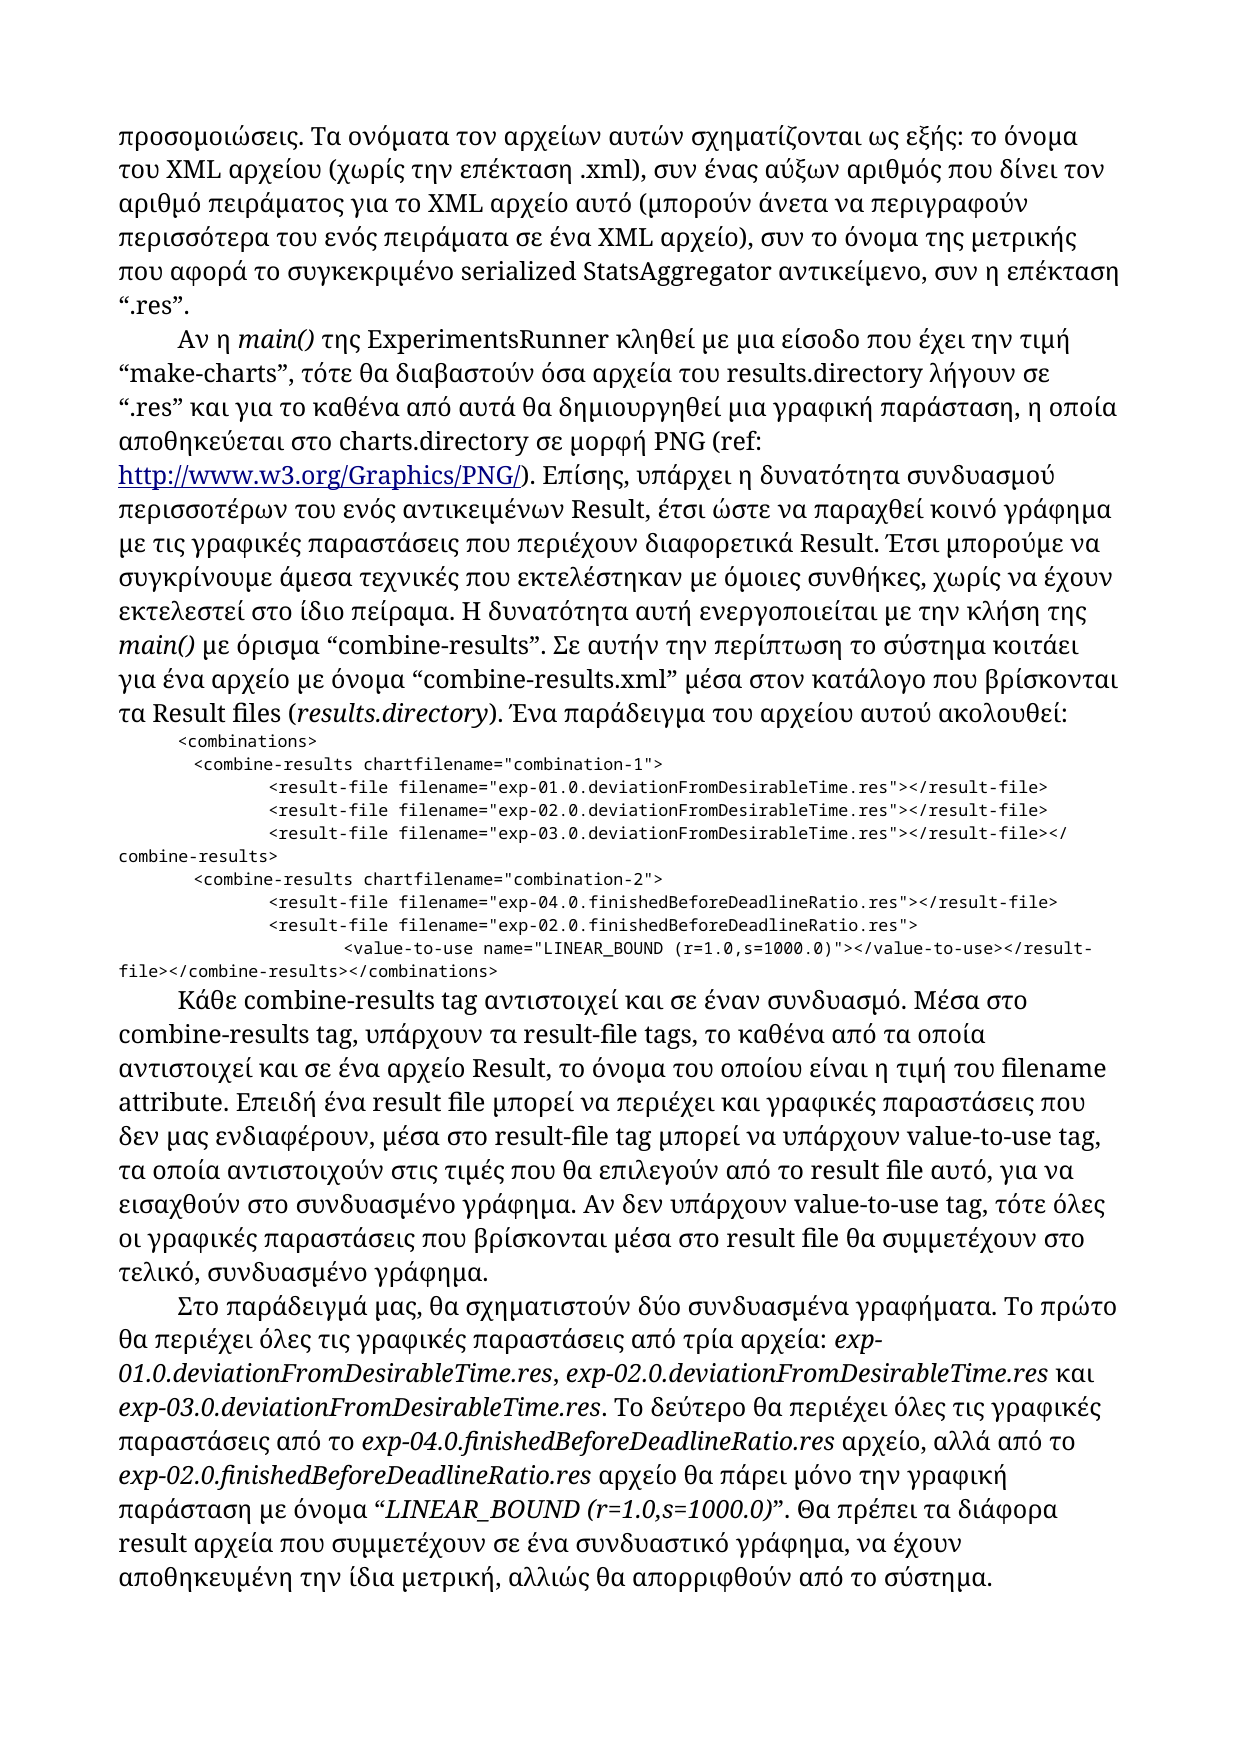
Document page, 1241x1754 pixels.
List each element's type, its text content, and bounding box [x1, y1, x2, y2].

text <result-file filename="exp-01.0.deviationFromDesirableTime.res"></result-file> [118, 775, 1122, 798]
text Αν η main() της ExperimentsRunner κληθεί με μια είσοδο που έχει την τιμή “make-charts”, τότε θα διαβαστούν όσα αρχεία του results.directory λήγουν σε “.res” και για το καθένα από αυτά θα δημιουργηθεί μια γραφική παράσταση, η οποία αποθηκεύεται στο charts.directory σε μορφή PNG (ref: http://www.w3.org/Graphics/PNG/). Επίσης, υπάρχει η δυνατότητα συνδυασμού περισσοτέρων του ενός αντικειμένων Result, έτσι ώστε να παραχθεί κοινό γράφημα με τις γραφικές παραστάσεις που περιέχουν διαφορετικά Result. Έτσι μπορούμε να συγκρίνουμε άμεσα τεχνικές που εκτελέστηκαν με όμοιες συνθήκες, χωρίς να έχουν εκτελεστεί στο ίδιο πείραμα. Η δυνατότητα αυτή ενεργοποιείται με την κλήση της main() με όρισμα “combine-results”. Σε αυτήν την περίπτωση το σύστημα κοιτάει για ένα αρχείο με όνομα “combine-results.xml” μέσα στον κατάλογο που βρίσκονται τα Result files (results.directory). Ένα παράδειγμα του αρχείου αυτού ακολουθεί: [118, 322, 1122, 729]
text <value-to-use name="LINEAR_BOUND (r=1.0,s=1000.0)"></value-to-use></result-file></combine-results></combinations> [118, 937, 1122, 983]
text Κάθε combine-results tag αντιστοιχεί και σε έναν συνδυασμό. Μέσα στο combine-results tag, υπάρχουν τα result-file tags, το καθένα από τα οποία αντιστοιχεί και σε ένα αρχείο Result, το όνομα του οποίου είναι η τιμή του filename attribute. Επειδή ένα result file μπορεί να περιέχει και γραφικές παραστάσεις που δεν μας ενδιαφέρουν, μέσα στο result-file tag μπορεί να υπάρχουν value-to-use tag, τα οποία αντιστοιχούν στις τιμές που θα επιλεγούν από το result file αυτό, για να εισαχθούν στο συνδυασμένο γράφημα. Αν δεν υπάρχουν value-to-use tag, τότε όλες οι γραφικές παραστάσεις που βρίσκονται μέσα στο result file θα συμμετέχουν στο τελικό, συνδυασμένο γράφημα. [118, 983, 1122, 1288]
text <combine-results chartfilename="combination-1"> [118, 752, 1122, 775]
text <result-file filename="exp-03.0.deviationFromDesirableTime.res"></result-file></combine-results> [118, 821, 1122, 867]
text <combinations> [118, 729, 1122, 752]
text <result-file filename="exp-02.0.finishedBeforeDeadlineRatio.res"> [118, 913, 1122, 937]
text <combine-results chartfilename="combination-2"> [118, 867, 1122, 891]
text προσομοιώσεις. Τα ονόματα τον αρχείων αυτών σχηματίζονται ως εξής: το όνομα του XML αρχείου (χωρίς την επέκταση .xml), συν ένας αύξων αριθμός που δίνει τον αριθμό πειράματος για το XML αρχείο αυτό (μπορούν άνετα να περιγραφούν περισσότερα του ενός πειράματα σε ένα XML αρχείο), συν το όνομα της μετρικής που αφορά το συγκεκριμένο serialized StatsAggregator αντικείμενο, συν η επέκταση “.res”. [118, 118, 1122, 322]
text <result-file filename="exp-04.0.finishedBeforeDeadlineRatio.res"></result-file> [118, 891, 1122, 913]
text <result-file filename="exp-02.0.deviationFromDesirableTime.res"></result-file> [118, 798, 1122, 821]
text Στο παράδειγμά μας, θα σχηματιστούν δύο συνδυασμένα γραφήματα. Το πρώτο θα περιέχει όλες τις γραφικές παραστάσεις από τρία αρχεία: exp-01.0.deviationFromDesirableTime.res, exp-02.0.deviationFromDesirableTime.res και exp-03.0.deviationFromDesirableTime.res. Το δεύτερο θα περιέχει όλες τις γραφικές παραστάσεις από το exp-04.0.finishedBeforeDeadlineRatio.res αρχείο, αλλά από το exp-02.0.finishedBeforeDeadlineRatio.res αρχείο θα πάρει μόνο την γραφική παράσταση με όνομα “LINEAR_BOUND (r=1.0,s=1000.0)”. Θα πρέπει τα διάφορα result αρχεία που συμμετέχουν σε ένα συνδυαστικό γράφημα, να έχουν αποθηκευμένη την ίδια μετρική, αλλιώς θα απορριφθούν από το σύστημα. [118, 1288, 1122, 1594]
